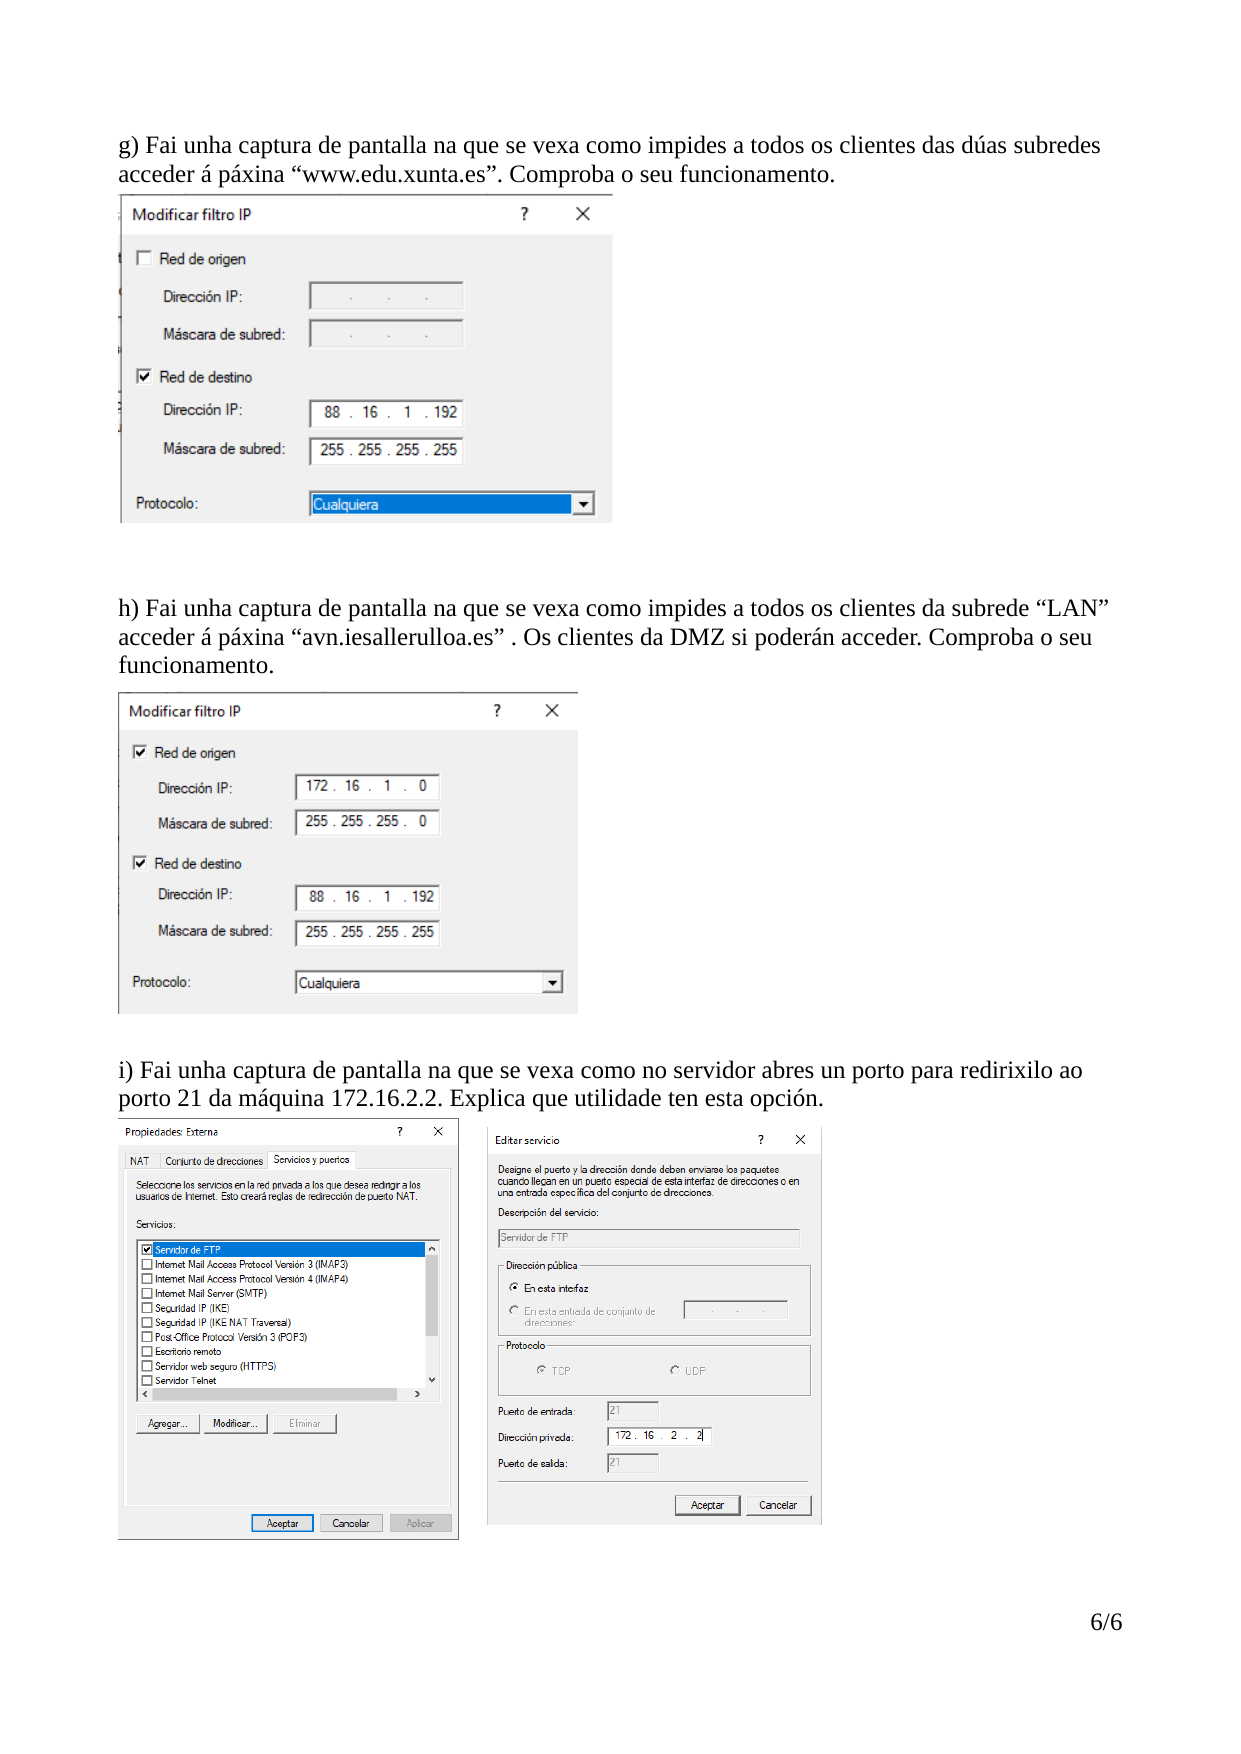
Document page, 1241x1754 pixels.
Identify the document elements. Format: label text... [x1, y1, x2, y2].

picture [118, 691, 578, 1014]
subtitle h) Fai unha captura de pantalla na que se vexa como impides a todos os clientes da subrede “LAN” acceder á páxina “avn.iesallerulloa.es” . Os clientes da DMZ si poderán acceder. Comproba o seu funcionamento. [118, 593, 1122, 679]
subtitle g) Fai unha captura de pantalla na que se vexa como impides a todos os clientes das dúas subredes acceder á páxina “www.edu.xunta.es”. Comproba o seu funcionamento. [118, 131, 1122, 188]
picture [118, 1118, 460, 1542]
picture [118, 193, 613, 523]
picture [487, 1127, 822, 1525]
subtitle i) Fai unha captura de pantalla na que se vexa como no servidor abres un porto para redirixilo ao porto 21 da máquina 172.16.2.2. Explica que utilidade ten esta opción. [118, 1055, 1122, 1112]
